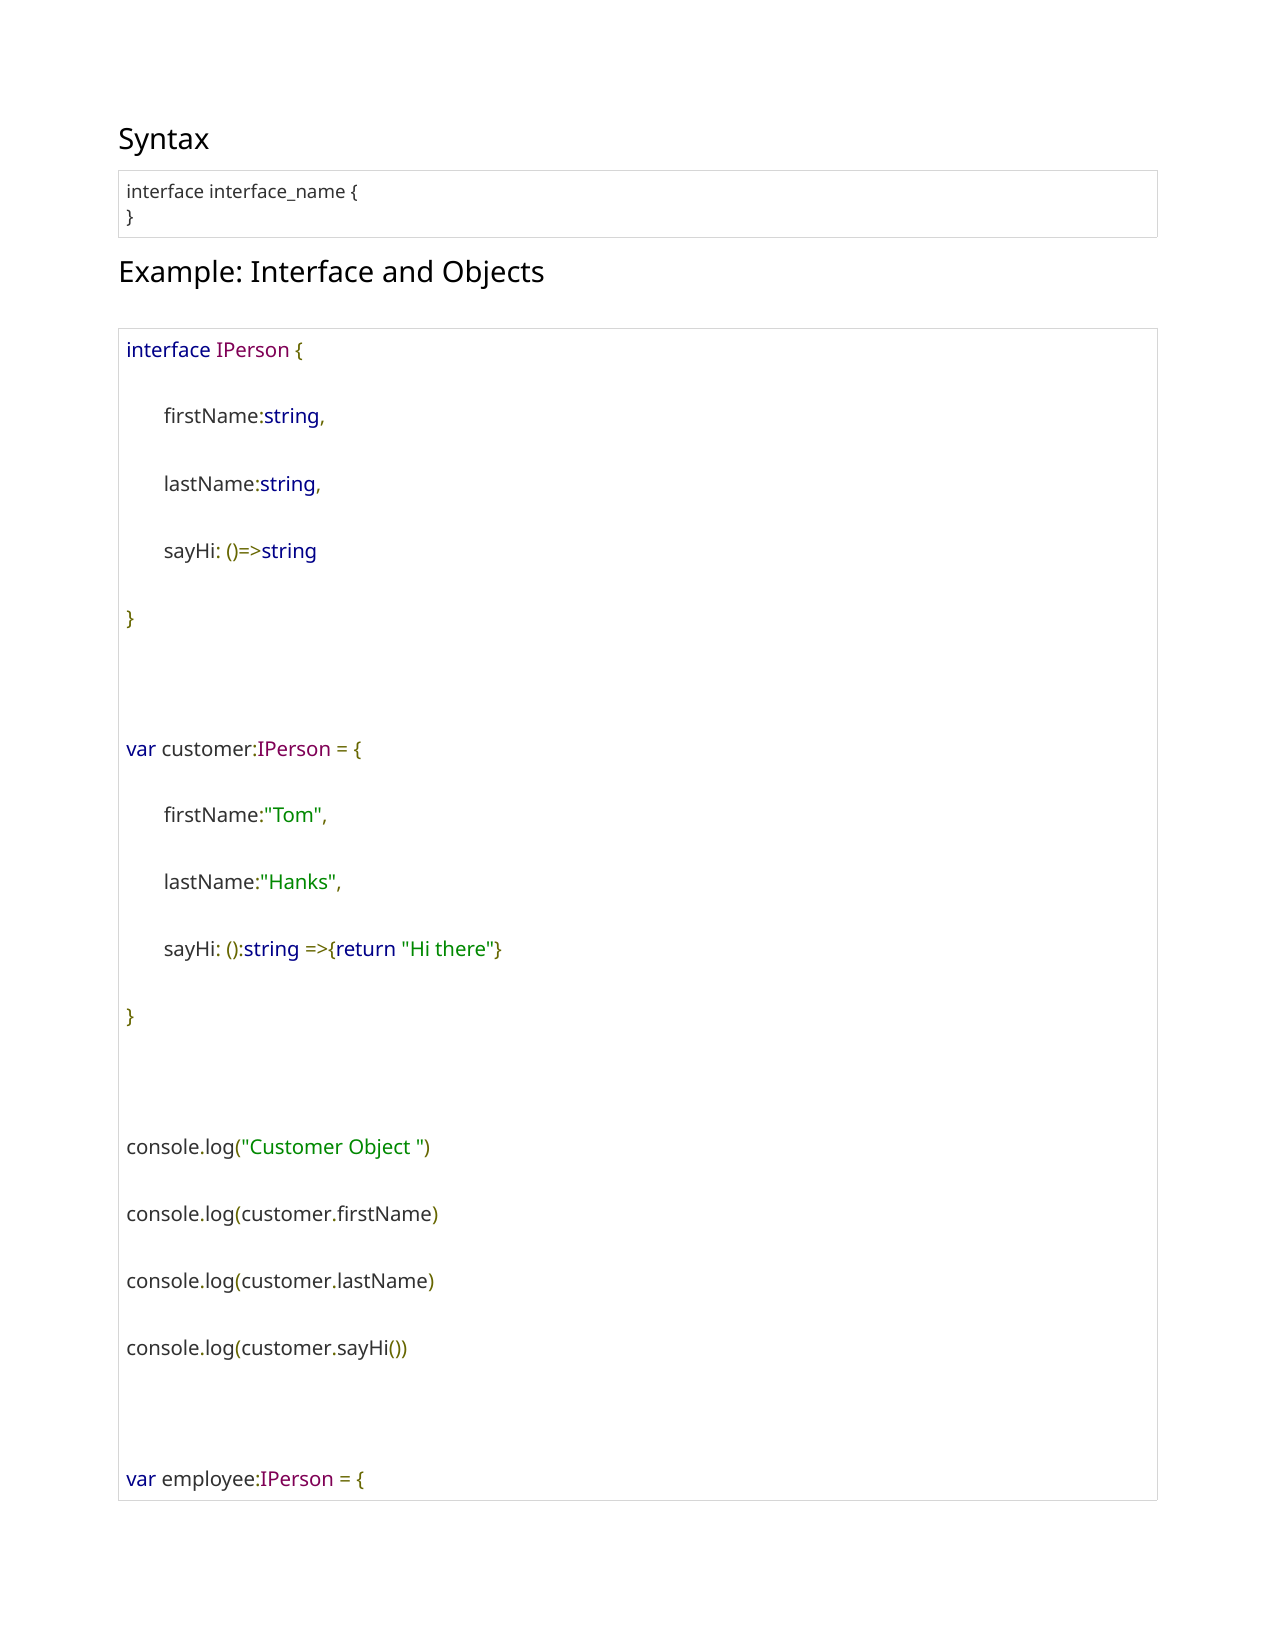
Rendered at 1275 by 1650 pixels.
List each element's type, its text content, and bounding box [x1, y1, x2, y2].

text var employee:IPerson = { [119, 1456, 1157, 1500]
text } [119, 595, 1157, 631]
text var customer:IPerson = { [119, 726, 1157, 762]
text firstName:string, [119, 394, 1157, 430]
text console.log(customer.firstName) [119, 1192, 1157, 1227]
subtitle Example: Interface and Objects [118, 252, 1157, 291]
text } [119, 994, 1157, 1030]
text lastName:string, [119, 461, 1157, 497]
text sayHi: ()=>string [119, 528, 1157, 564]
text sayHi: ():string =>{return "Hi there"} [119, 927, 1157, 963]
text firstName:"Tom", [119, 793, 1157, 829]
text lastName:"Hanks", [119, 860, 1157, 896]
text console.log("Customer Object ") [119, 1125, 1157, 1161]
text interface IPerson { [119, 329, 1157, 363]
text } [119, 196, 1157, 237]
text console.log(customer.sayHi()) [119, 1325, 1157, 1361]
text console.log(customer.lastName) [119, 1259, 1157, 1294]
subtitle Syntax [118, 118, 1157, 158]
text interface interface_name { [119, 171, 1157, 196]
